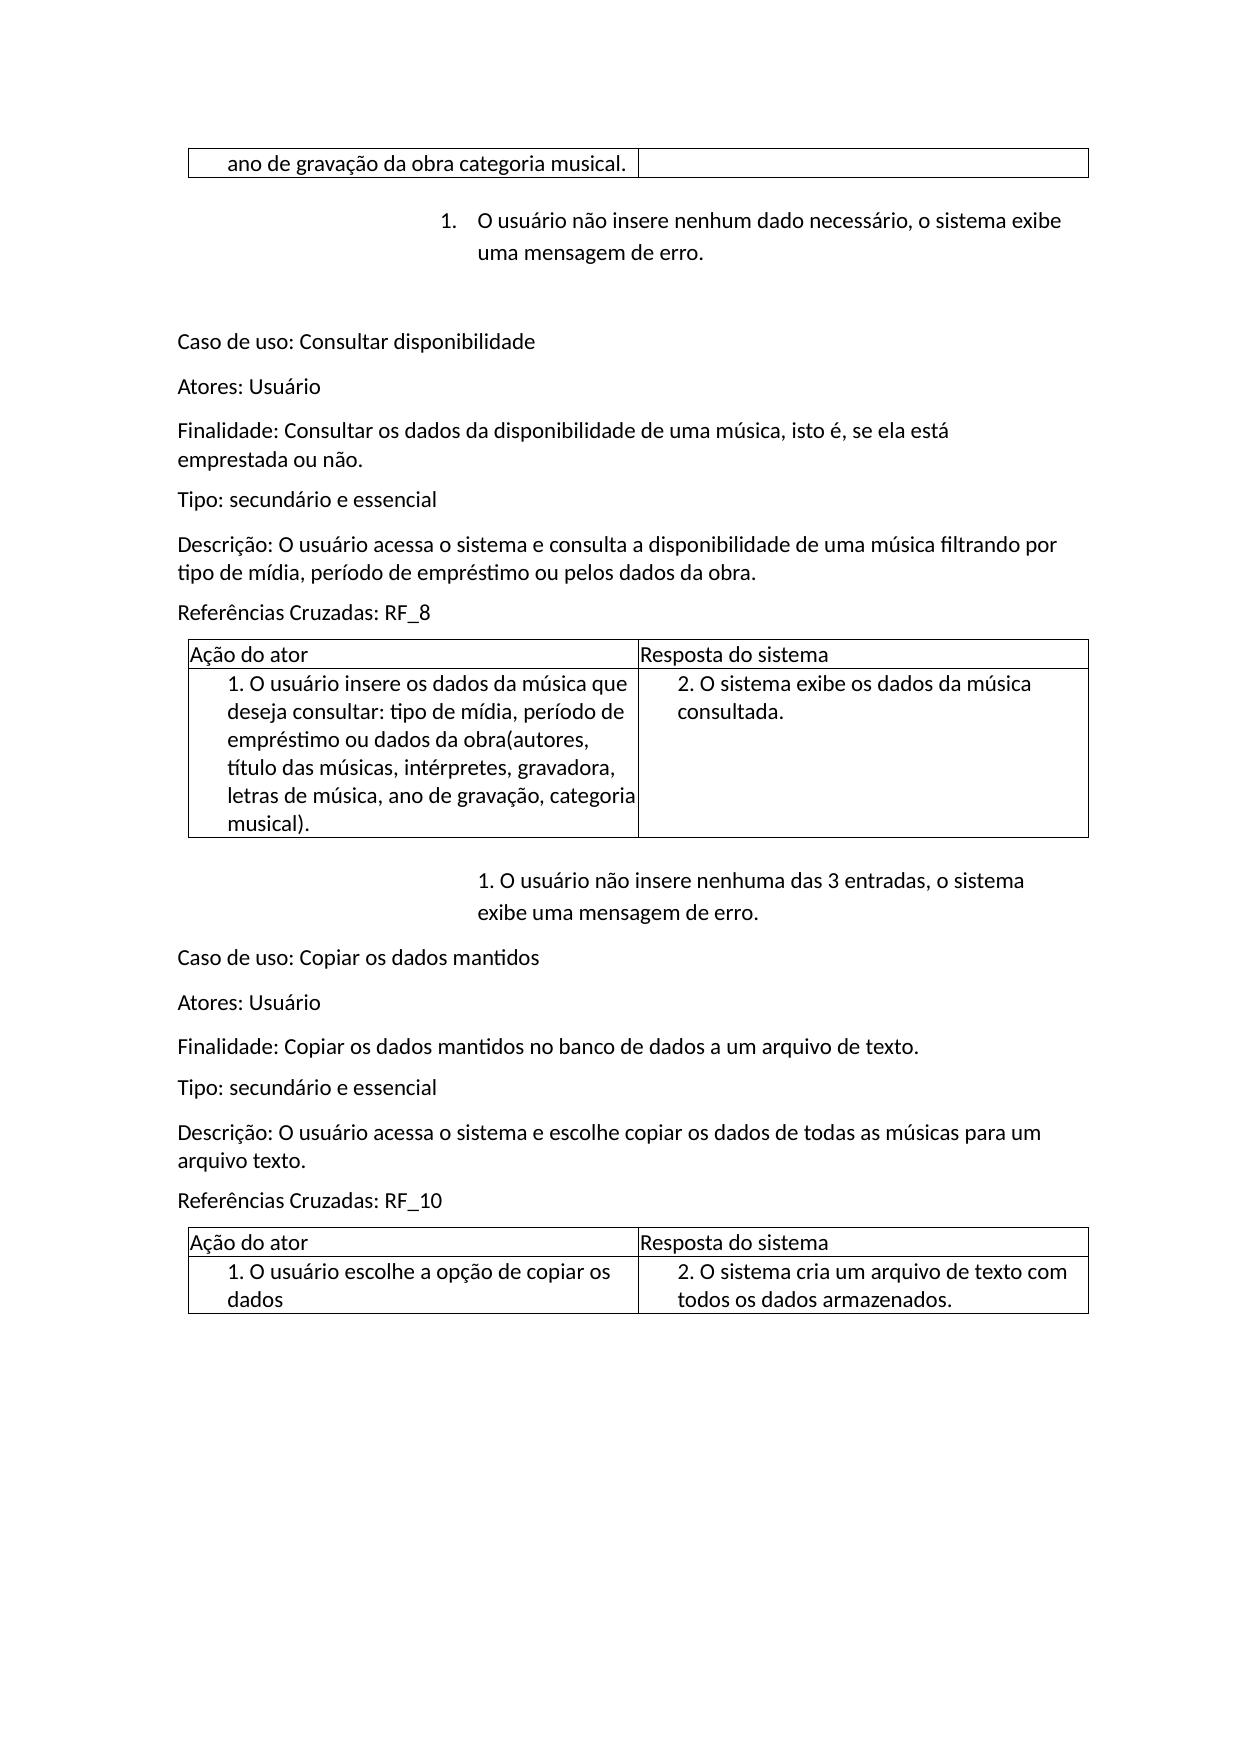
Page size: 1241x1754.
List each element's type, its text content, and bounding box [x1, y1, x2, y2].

table_header Resposta do sistema [639, 640, 1088, 668]
text Descrição: O usuário acessa o sistema e consulta a disponibilidade de uma música filtrando por tipo de mídia, período de empréstimo ou pelos dados da obra. [177, 530, 1063, 586]
table_header Resposta do sistema [639, 1228, 1088, 1256]
text Descrição: O usuário acessa o sistema e escolhe copiar os dados de todas as músicas para um arquivo texto. [177, 1118, 1063, 1174]
table_header Ação do ator [189, 640, 638, 668]
text Finalidade: Copiar os dados mantidos no banco de dados a um arquivo de texto. [177, 1032, 1063, 1061]
text 1. O usuário não insere nenhuma das 3 entradas, o sistema exibe uma mensagem de erro. [477, 866, 1063, 926]
table_cell 1. O usuário escolhe a opção de copiar os dados [189, 1257, 638, 1313]
text Caso de uso: Consultar disponibilidade [177, 327, 1063, 355]
table_cell 1. O usuário insere os dados da música que deseja consultar: tipo de mídia, período de empréstimo ou dados da obra(autores, título das músicas, intérpretes, gravadora, letras de música, ano de gravação, categoria musical). [189, 669, 638, 837]
table_cell 2. O sistema cria um arquivo de texto com todos os dados armazenados. [639, 1257, 1088, 1313]
table_cell 2. O sistema exibe os dados da música consultada. [639, 669, 1088, 837]
text Referências Cruzadas: RF_8 [177, 598, 1063, 626]
table_cell [639, 149, 1088, 177]
list O usuário não insere nenhum dado necessário, o sistema exibe uma mensagem de erro. [440, 206, 1063, 266]
text Referências Cruzadas: RF_10 [177, 1186, 1063, 1214]
text Atores: Usuário [177, 372, 1063, 400]
text Tipo: secundário e essencial [177, 485, 1063, 513]
text Tipo: secundário e essencial [177, 1073, 1063, 1101]
text Caso de uso: Copiar os dados mantidos [177, 943, 1063, 971]
text Finalidade: Consultar os dados da disponibilidade de uma música, isto é, se ela está emprestada ou não. [177, 417, 1063, 473]
table_cell ano de gravação da obra categoria musical. [189, 149, 638, 177]
table_header Ação do ator [189, 1228, 638, 1256]
text Atores: Usuário [177, 988, 1063, 1016]
